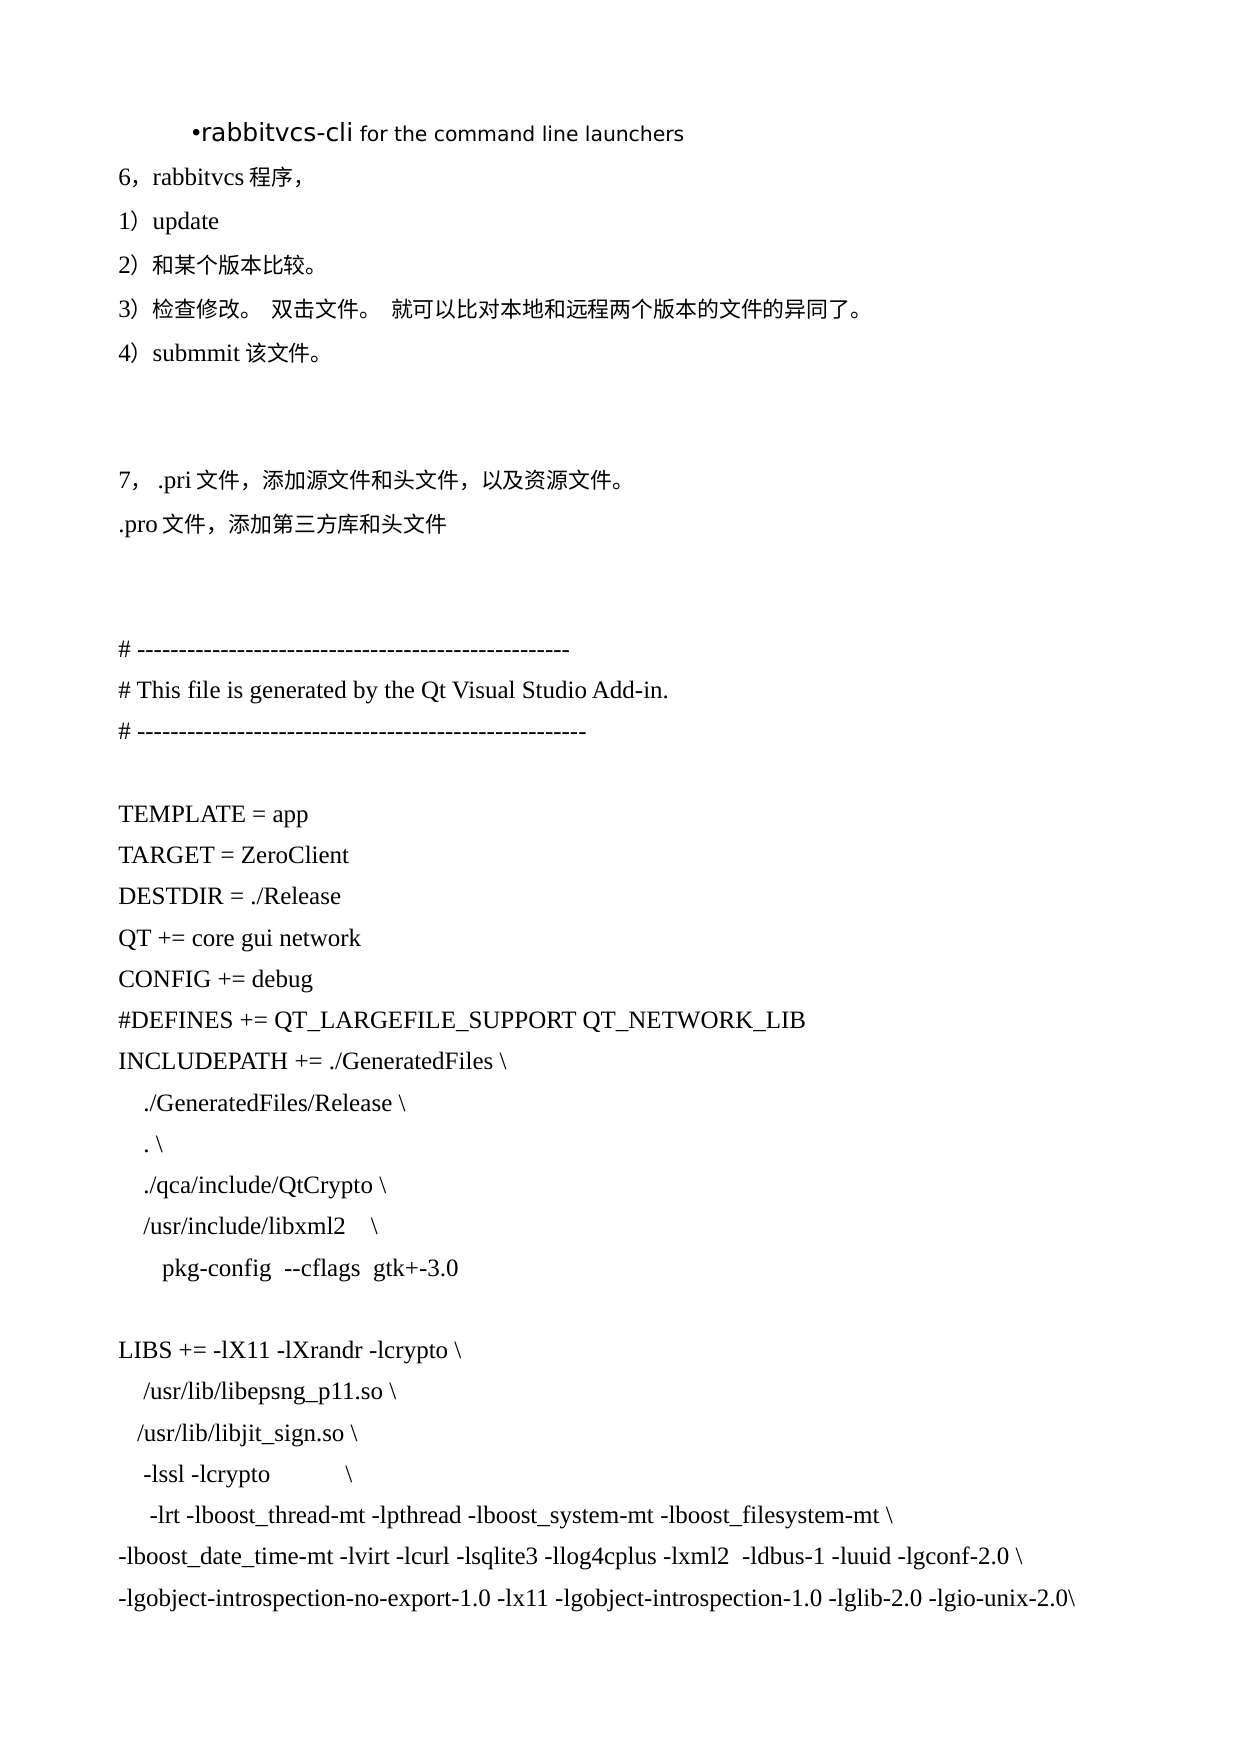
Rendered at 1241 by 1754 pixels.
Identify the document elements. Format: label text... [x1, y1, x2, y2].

text . \ [118, 1129, 1122, 1158]
text 3）检查修改。 双击文件。 就可以比对本地和远程两个版本的文件的异同了。 [118, 292, 1122, 324]
text TARGET = ZeroClient [118, 840, 1122, 869]
text -lrt -lboost_thread-mt -lpthread -lboost_system-mt -lboost_filesystem-mt \ [118, 1500, 1122, 1529]
text # ---------------------------------------------------- [118, 634, 1122, 663]
text 4）submmit该文件。 [118, 336, 1122, 368]
text -lssl -lcrypto \ [118, 1459, 1122, 1488]
text #DEFINES += QT_LARGEFILE_SUPPORT QT_NETWORK_LIB [118, 1005, 1122, 1034]
text -lboost_date_time-mt -lvirt -lcurl -lsqlite3 -llog4cplus -lxml2 -ldbus-1 -luuid -lgconf-2.0 \ [118, 1541, 1122, 1570]
text pkg-config --cflags gtk+-3.0 [118, 1253, 1122, 1281]
text INCLUDEPATH += ./GeneratedFiles \ [118, 1046, 1122, 1075]
text LIBS += -lX11 -lXrandr -lcrypto \ [118, 1335, 1122, 1364]
text # This file is generated by the Qt Visual Studio Add-in. [118, 675, 1122, 704]
text 1）update [118, 204, 1122, 236]
text -lgobject-introspection-no-export-1.0 -lx11 -lgobject-introspection-1.0 -lglib-2.0 -lgio-unix-2.0\ [118, 1583, 1122, 1611]
text # ------------------------------------------------------ [118, 716, 1122, 745]
text .pro文件，添加第三方库和头文件 [118, 507, 1122, 539]
list rabbitvcs-cli for the command line launchers [118, 118, 1122, 147]
text /usr/lib/libepsng_p11.so \ [118, 1376, 1122, 1405]
text QT += core gui network [118, 923, 1122, 951]
text /usr/include/libxml2 \ [118, 1211, 1122, 1240]
text TEMPLATE = app [118, 799, 1122, 828]
text ./qca/include/QtCrypto \ [118, 1170, 1122, 1199]
text 2）和某个版本比较。 [118, 248, 1122, 280]
text /usr/lib/libjit_sign.so \ [118, 1418, 1122, 1446]
text DESTDIR = ./Release [118, 881, 1122, 910]
text 6，rabbitvcs程序， [118, 160, 1122, 191]
text ./GeneratedFiles/Release \ [118, 1088, 1122, 1116]
text CONFIG += debug [118, 964, 1122, 993]
text 7， .pri文件，添加源文件和头文件，以及资源文件。 [118, 463, 1122, 495]
